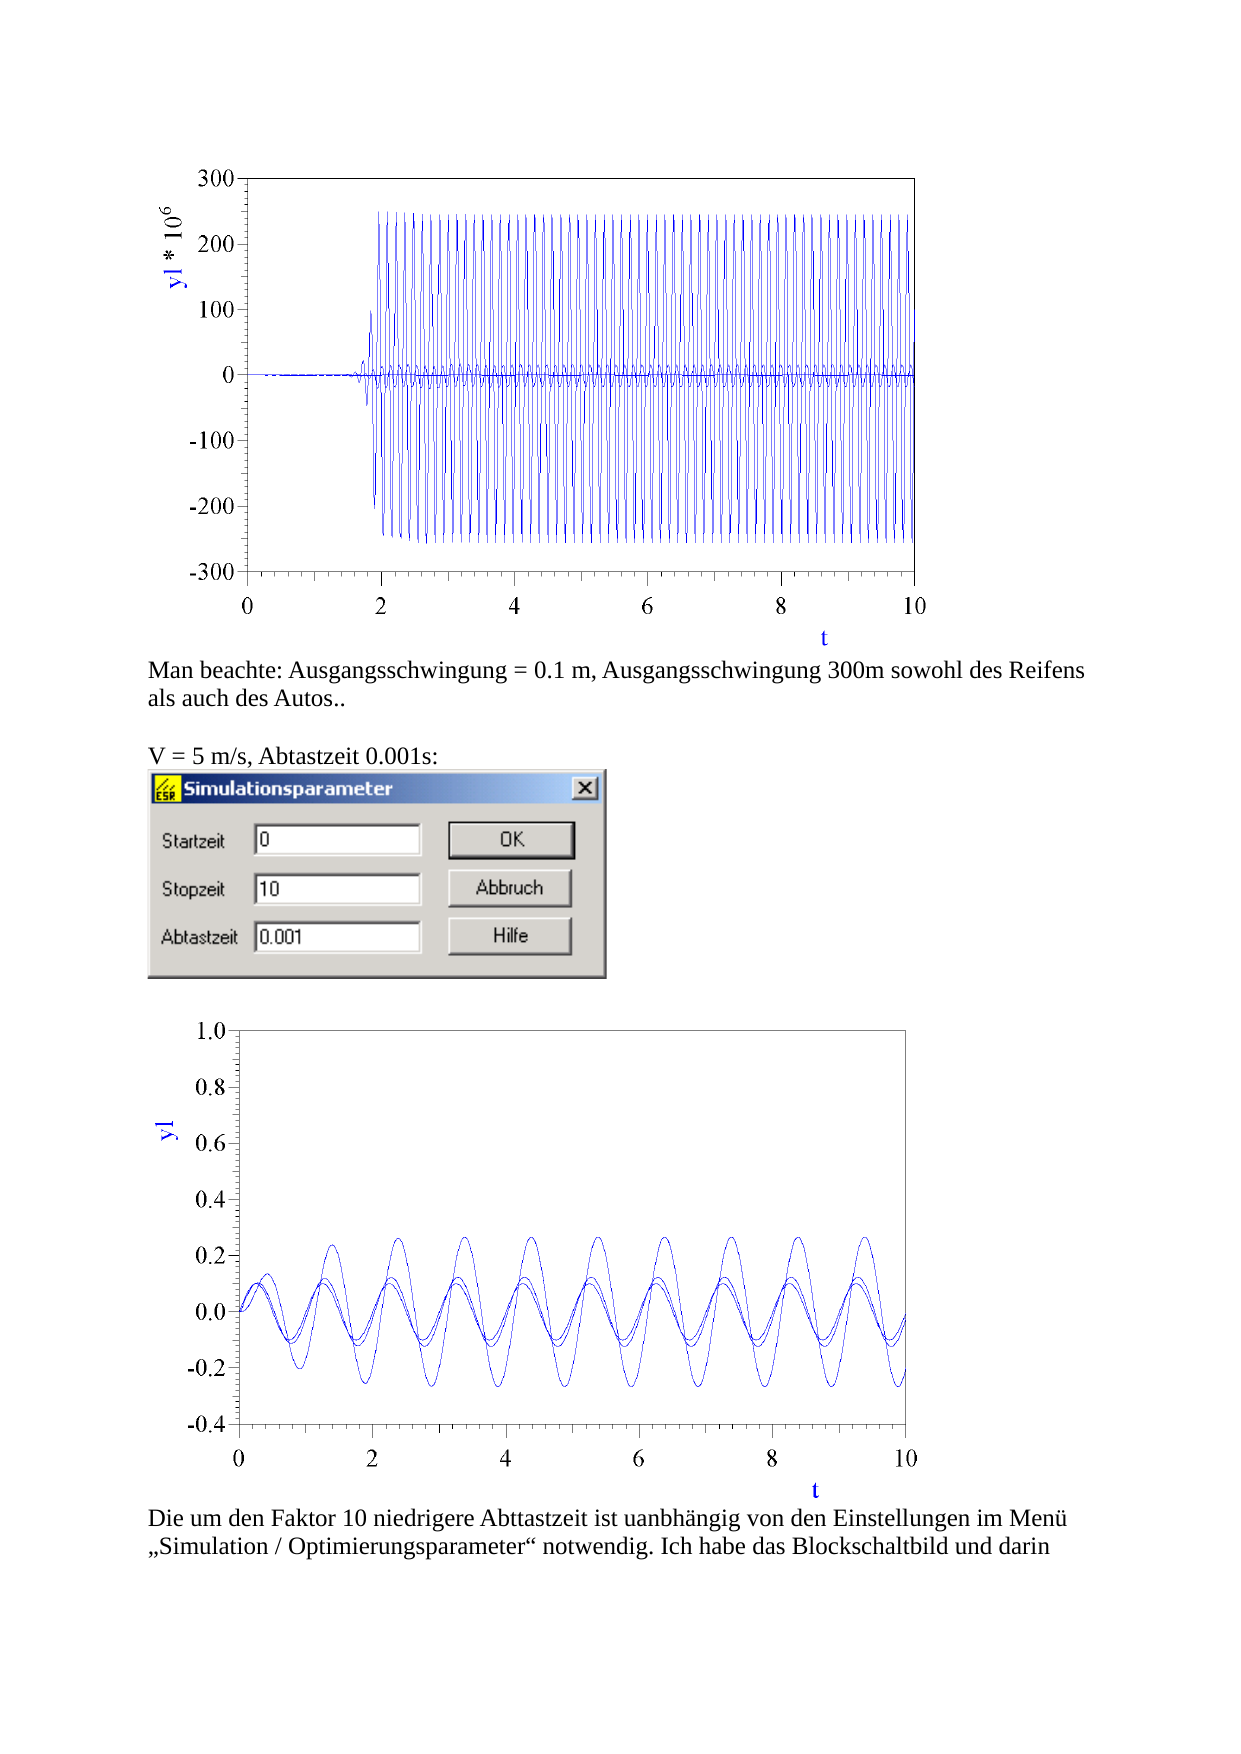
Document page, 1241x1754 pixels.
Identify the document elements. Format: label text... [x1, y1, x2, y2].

picture [147, 147, 934, 655]
picture [147, 1007, 923, 1503]
text Man beachte: Ausgangsschwingung = 0.1 m, Ausgangsschwingung 300m sowohl des Reifens als auch des Autos.. [148, 655, 1093, 712]
text V = 5 m/s, Abtastzeit 0.001s: [148, 741, 1093, 770]
picture [147, 769, 607, 979]
text Die um den Faktor 10 niedrigere Abttastzeit ist uanbhängig von den Einstellungen im Menü „Simulation / Optimierungsparameter“ notwendig. Ich habe das Blockschaltbild und darin [148, 1503, 1093, 1560]
